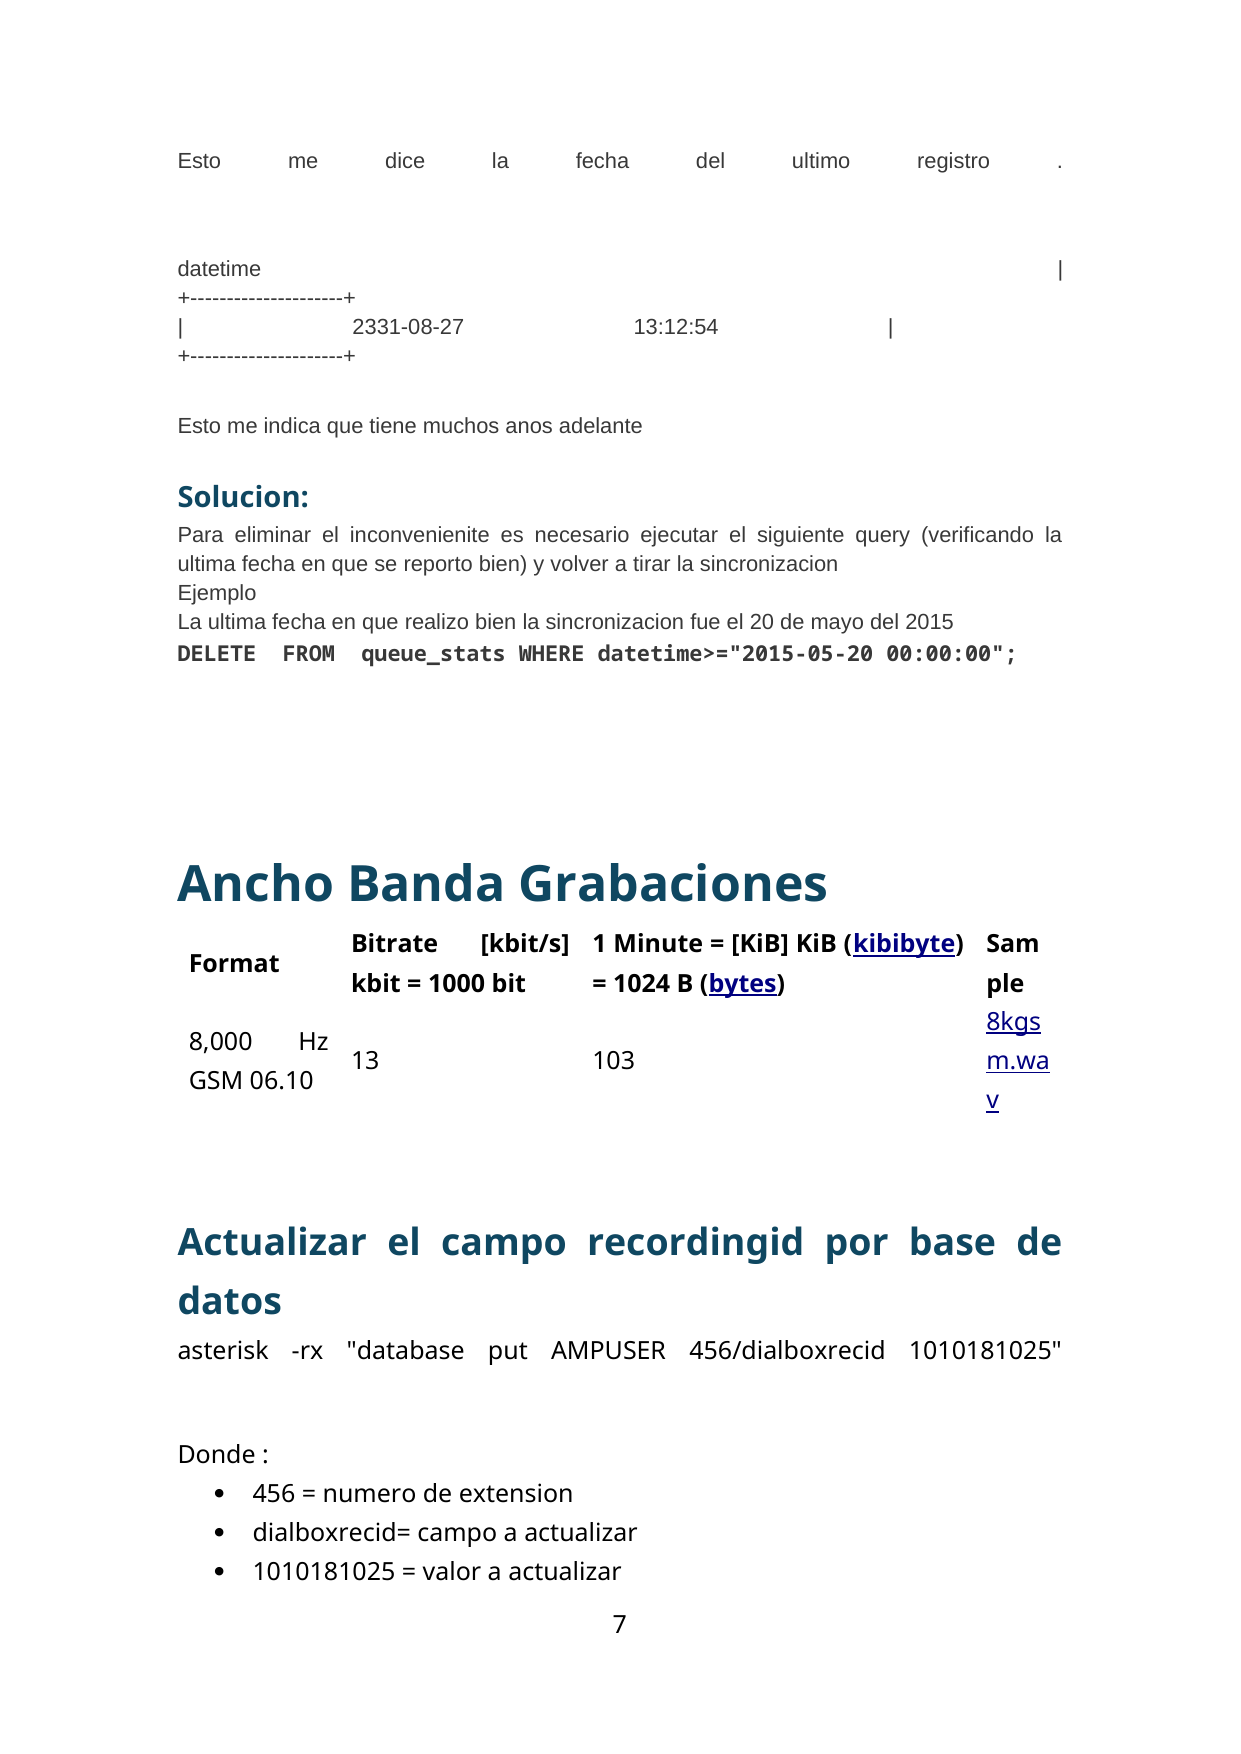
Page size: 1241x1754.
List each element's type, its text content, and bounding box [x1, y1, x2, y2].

subtitle Ancho Banda Grabaciones [177, 848, 1063, 916]
subtitle Solucion: [177, 476, 1063, 516]
text Ejemplo [177, 580, 1063, 605]
subtitle Actualizar el campo recordingid por base de datos [177, 1216, 1063, 1325]
table_cell 13 [340, 1004, 581, 1120]
text DELETE FROM queue_stats WHERE datetime>="2015-05-20 00:00:00"; [177, 638, 1063, 667]
text asterisk -rx "database put AMPUSER 456/dialboxrecid 1010181025" [177, 1333, 1063, 1406]
table_cell 8,000 Hz GSM 06.10 [177, 1004, 339, 1120]
table_header Bitrate [kbit/s] kbit = 1000 bit [340, 926, 581, 1004]
text Para eliminar el inconvenienite es necesario ejecutar el siguiente query (verificando la ultima fecha en que se reporto bien) y volver a tirar la sincronizacion [177, 522, 1063, 576]
table_cell 103 [581, 1004, 975, 1120]
text La ultima fecha en que realizo bien la sincronizacion fue el 20 de mayo del 2015 [177, 609, 1063, 634]
text Donde : [177, 1436, 1063, 1470]
text datetime | +---------------------+ | 2331-08-27 13:12:54 | +---------------------+ [177, 256, 1063, 407]
text Esto me indica que tiene muchos anos adelante [177, 413, 1063, 438]
table_cell 8kgsm.wav [975, 1004, 1061, 1120]
list 456 = numero de extension [215, 1475, 1063, 1509]
list 1010181025 = valor a actualizar [215, 1554, 1063, 1588]
text Esto me dice la fecha del ultimo registro . [177, 148, 1063, 212]
table_header Format [177, 926, 339, 1004]
table_header 1 Minute = [KiB] KiB (kibibyte) = 1024 B (bytes) [581, 926, 975, 1004]
list dialboxrecid= campo a actualizar [215, 1514, 1063, 1549]
table_header Sample [975, 926, 1061, 1004]
